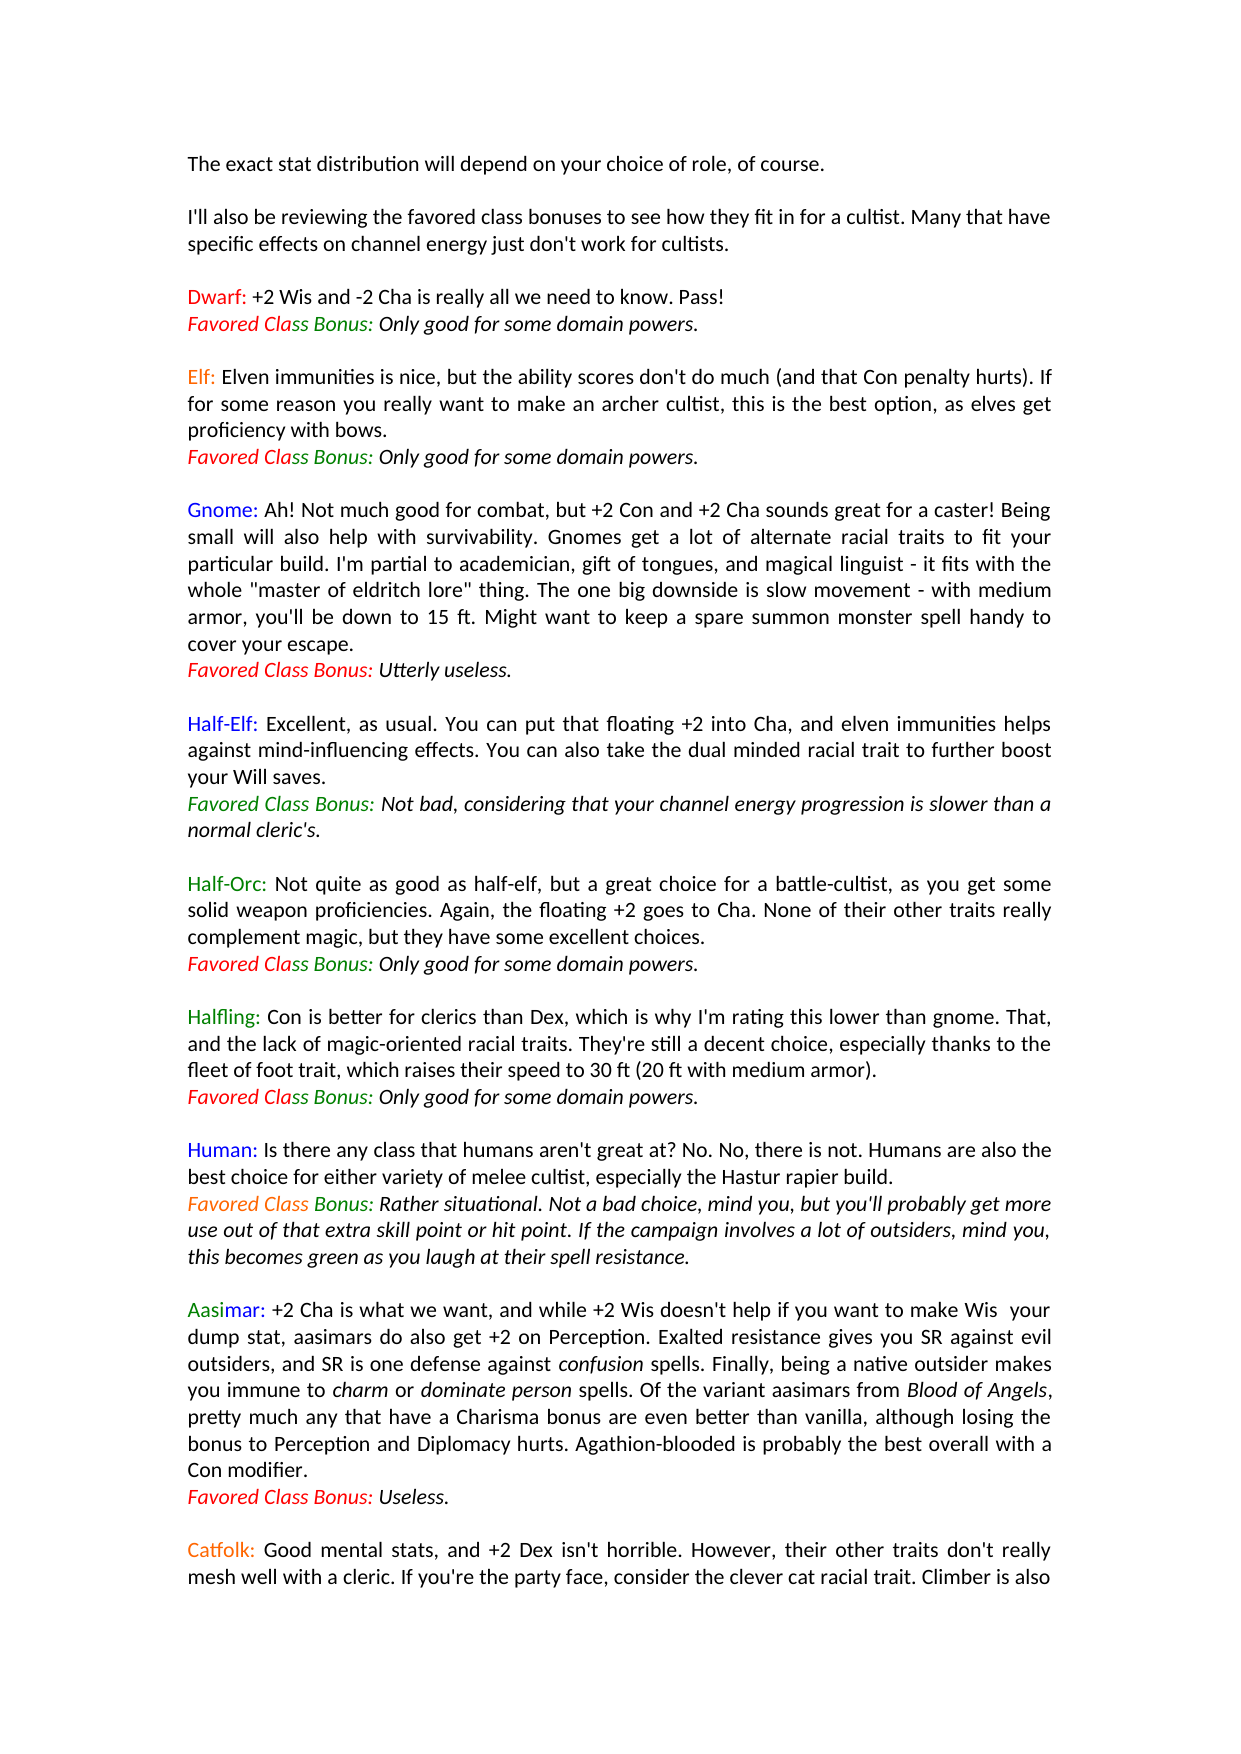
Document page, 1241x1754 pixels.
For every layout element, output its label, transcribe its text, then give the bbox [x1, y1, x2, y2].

text Favored Class Bonus: Only good for some domain powers. [187, 443, 1053, 470]
text Favored Class Bonus: Rather situational. Not a bad choice, mind you, but you'll probably get more use out of that extra skill point or hit point. If the campaign involves a lot of outsiders, mind you, this becomes green as you laugh at their spell resistance. [187, 1190, 1053, 1270]
text Halfling: Con is better for clerics than Dex, which is why I'm rating this lower than gnome. That, and the lack of magic-oriented racial traits. They're still a decent choice, especially thanks to the fleet of foot trait, which raises their speed to 30 ft (20 ft with medium armor). [187, 1003, 1053, 1083]
text Favored Class Bonus: Useless. [187, 1483, 1053, 1510]
text Gnome: Ah! Not much good for combat, but +2 Con and +2 Cha sounds great for a caster! Being small will also help with survivability. Gnomes get a lot of alternate racial traits to fit your particular build. I'm partial to academician, gift of tongues, and magical linguist - it fits with the whole "master of eldritch lore" thing. The one big downside is slow movement - with medium armor, you'll be down to 15 ft. Might want to keep a spare summon monster spell handy to cover your escape. [187, 497, 1053, 657]
text Favored Class Bonus: Only good for some domain powers. [187, 950, 1053, 977]
text Human: Is there any class that humans aren't great at? No. No, there is not. Humans are also the best choice for either variety of melee cultist, especially the Hastur rapier build. [187, 1137, 1053, 1190]
text The exact stat distribution will depend on your choice of role, of course. [187, 150, 1053, 177]
text Half-Orc: Not quite as good as half-elf, but a great choice for a battle-cultist, as you get some solid weapon proficiencies. Again, the floating +2 goes to Cha. None of their other traits really complement magic, but they have some excellent choices. [187, 870, 1053, 950]
text Aasimar: +2 Cha is what we want, and while +2 Wis doesn't help if you want to make Wis your dump stat, aasimars do also get +2 on Perception. Exalted resistance gives you SR against evil outsiders, and SR is one defense against confusion spells. Finally, being a native outsider makes you immune to charm or dominate person spells. Of the variant aasimars from Blood of Angels, pretty much any that have a Charisma bonus are even better than vanilla, although losing the bonus to Perception and Diplomacy hurts. Agathion-blooded is probably the best overall with a Con modifier. [187, 1297, 1053, 1483]
text Elf: Elven immunities is nice, but the ability scores don't do much (and that Con penalty hurts). If for some reason you really want to make an archer cultist, this is the best option, as elves get proficiency with bows. [187, 363, 1053, 443]
text Half-Elf: Excellent, as usual. You can put that floating +2 into Cha, and elven immunities helps against mind-influencing effects. You can also take the dual minded racial trait to further boost your Will saves. [187, 710, 1053, 790]
text Dwarf: +2 Wis and -2 Cha is really all we need to know. Pass! [187, 283, 1053, 310]
text Favored Class Bonus: Utterly useless. [187, 657, 1053, 683]
text Favored Class Bonus: Only good for some domain powers. [187, 310, 1053, 337]
text Favored Class Bonus: Only good for some domain powers. [187, 1083, 1053, 1110]
text I'll also be reviewing the favored class bonuses to see how they fit in for a cultist. Many that have specific effects on channel energy just don't work for cultists. [187, 203, 1053, 257]
text Favored Class Bonus: Not bad, considering that your channel energy progression is slower than a normal cleric's. [187, 790, 1053, 843]
text Catfolk: Good mental stats, and +2 Dex isn't horrible. However, their other traits don't really mesh well with a cleric. If you're the party face, consider the clever cat racial trait. Climber is also [187, 1537, 1053, 1590]
